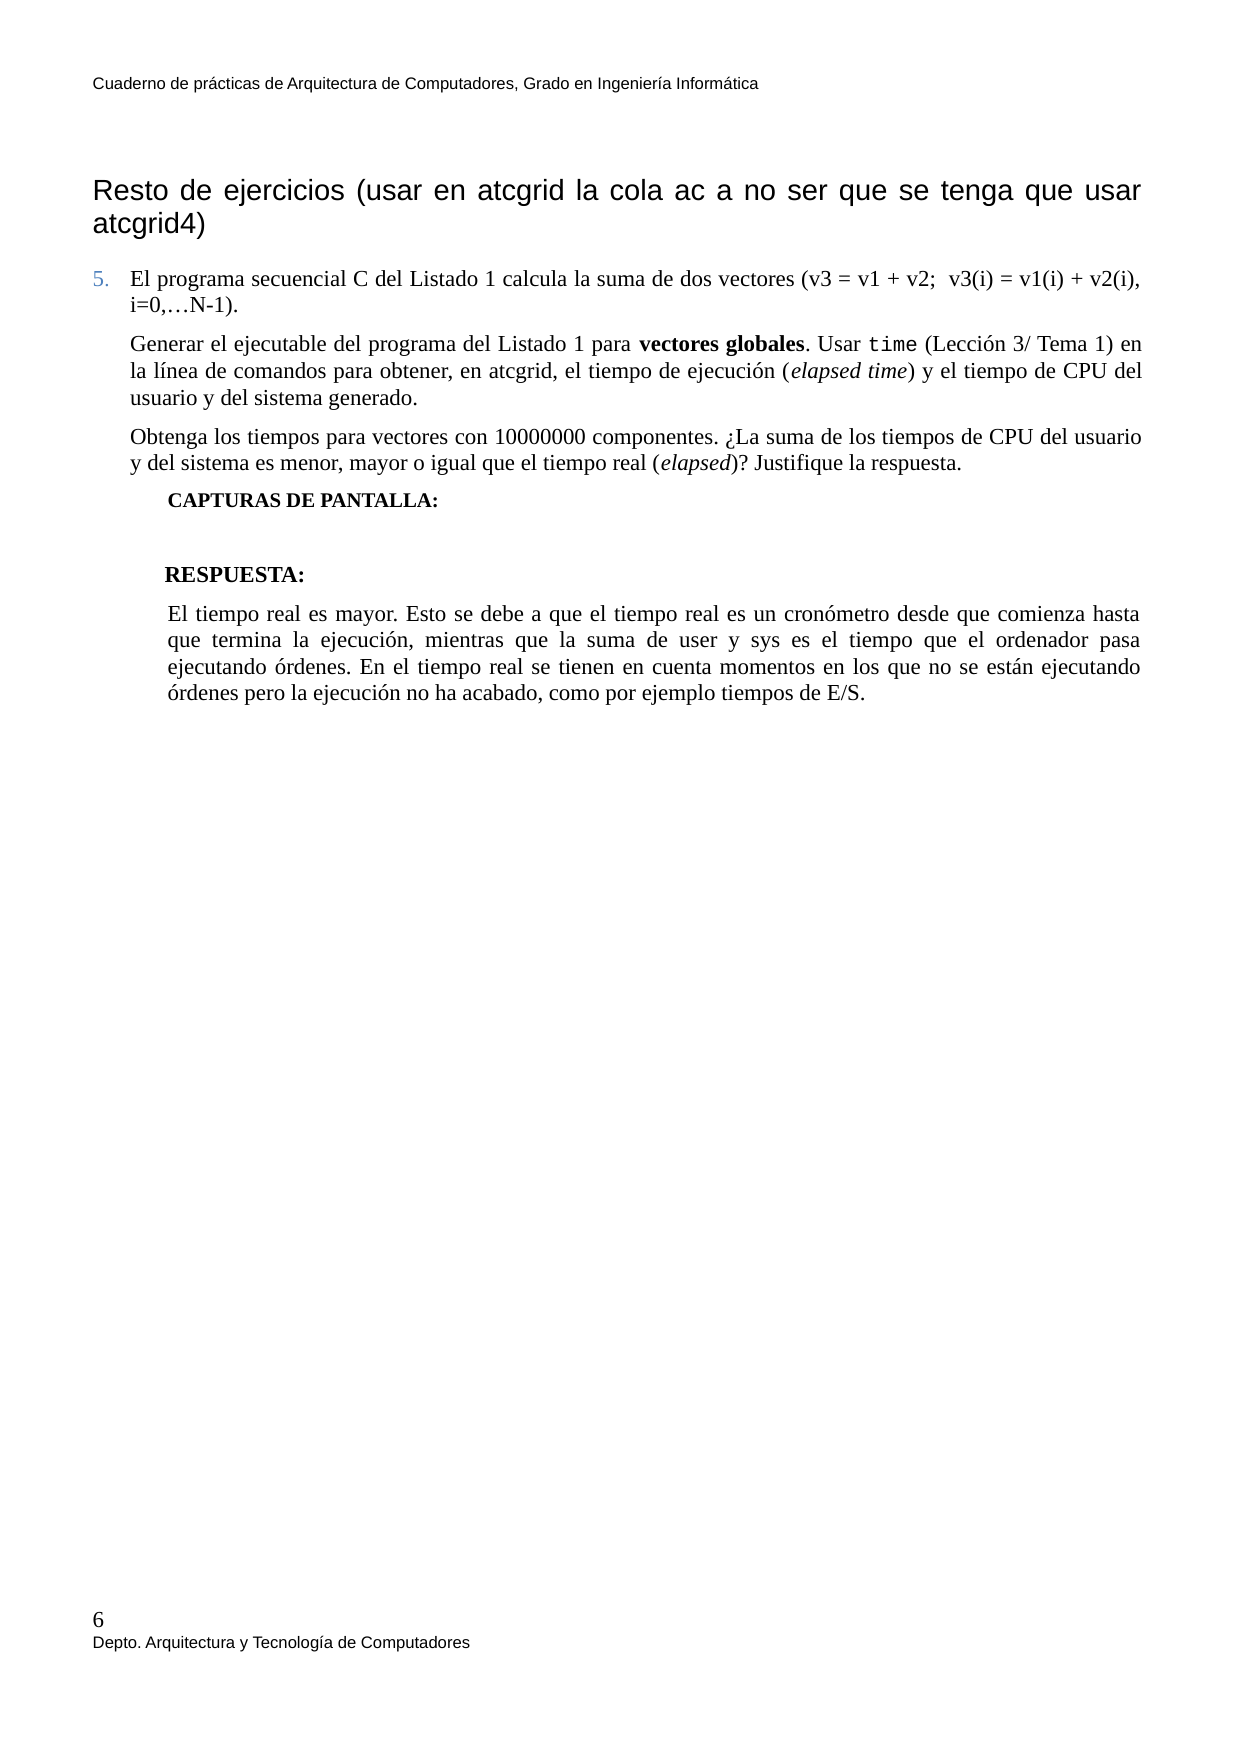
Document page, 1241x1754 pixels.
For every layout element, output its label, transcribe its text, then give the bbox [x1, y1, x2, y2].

list Generar el ejecutable del programa del Listado 1 para vectores globales. Usar time (Lección 3/ Tema 1) en la línea de comandos para obtener, en atcgrid, el tiempo de ejecución (elapsed time) y el tiempo de CPU del usuario y del sistema generado. [92, 330, 1143, 410]
text CAPTURAS DE PANTALLA: [167, 488, 1143, 512]
list El tiempo real es mayor. Esto se debe a que el tiempo real es un cronómetro desde que comienza hasta que termina la ejecución, mientras que la suma de user y sys es el tiempo que el ordenador pasa ejecutando órdenes. En el tiempo real se tienen en cuenta momentos en los que no se están ejecutando órdenes pero la ejecución no ha acabado, como por ejemplo tiempos de E/S. [167, 600, 1143, 705]
subtitle Resto de ejercicios (usar en atcgrid la cola ac a no ser que se tenga que usar atcgrid4) [92, 173, 1143, 240]
list Obtenga los tiempos para vectores con 10000000 componentes. ¿La suma de los tiempos de CPU del usuario y del sistema es menor, mayor o igual que el tiempo real (elapsed)? Justifique la respuesta. [92, 423, 1143, 476]
list RESPUESTA: [130, 561, 1143, 587]
list El programa secuencial C del Listado 1 calcula la suma de dos vectores (v3 = v1 + v2; v3(i) = v1(i) + v2(i), i=0,…N-1). [92, 265, 1143, 317]
